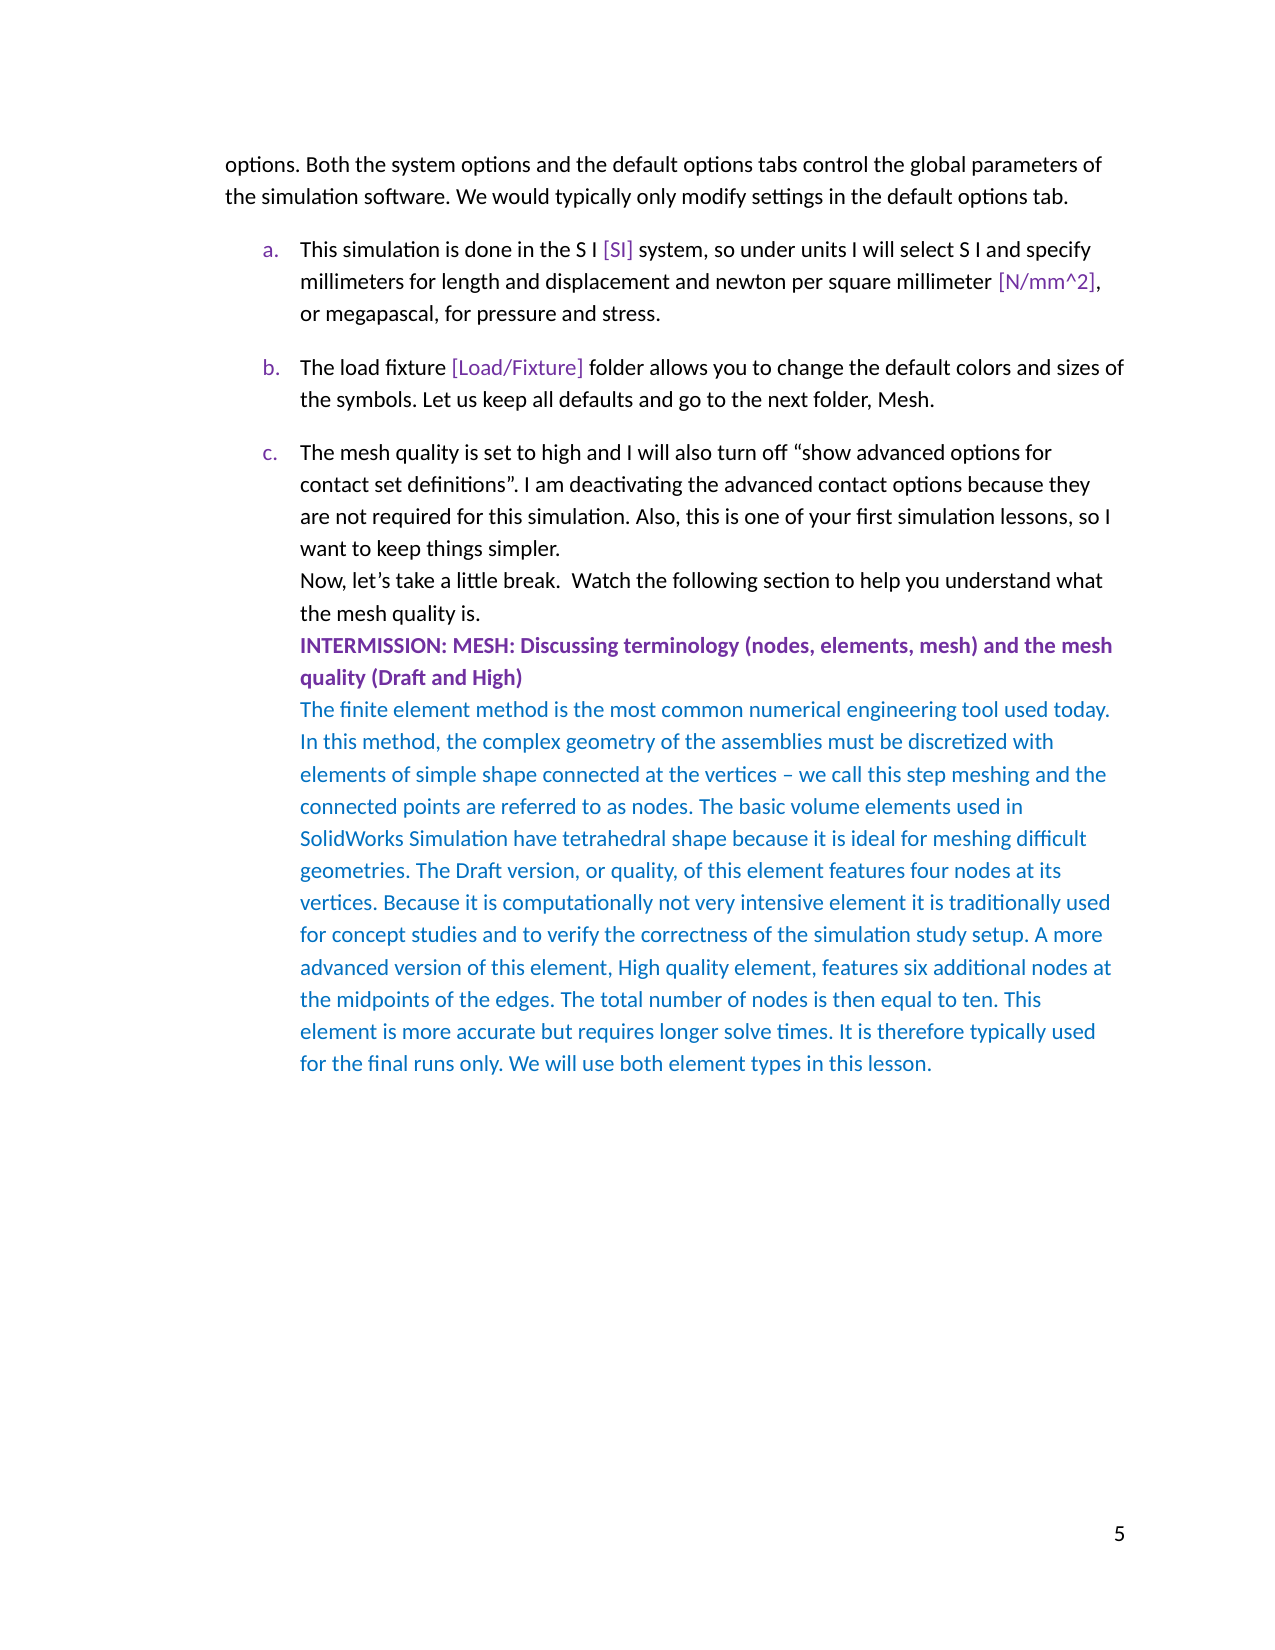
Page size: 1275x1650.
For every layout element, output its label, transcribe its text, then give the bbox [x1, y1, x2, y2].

list This simulation is done in the S I [SI] system, so under units I will select S I and specify millimeters for length and displacement and newton per square millimeter [N/mm^2], or megapascal, for pressure and stress. [262, 235, 1125, 328]
list The load fixture [Load/Fixture] folder allows you to change the default colors and sizes of the symbols. Let us keep all defaults and go to the next folder, Mesh. [262, 353, 1125, 413]
list The mesh quality is set to high and I will also turn off “show advanced options for contact set definitions”. I am deactivating the advanced contact options because they are not required for this simulation. Also, this is one of your first simulation lessons, so I want to keep things simpler. Now, let’s take a little break. Watch the following section to help you understand what the mesh quality is. INTERMISSION: MESH: Discussing terminology (nodes, elements, mesh) and the mesh quality (Draft and High) The finite element method is the most common numerical engineering tool used today. In this method, the complex geometry of the assemblies must be discretized with elements of simple shape connected at the vertices – we call this step meshing and the connected points are referred to as nodes. The basic volume elements used in SolidWorks Simulation have tetrahedral shape because it is ideal for meshing difficult geometries. The Draft version, or quality, of this element features four nodes at its vertices. Because it is computationally not very intensive element it is traditionally used for concept studies and to verify the correctness of the simulation study setup. A more advanced version of this element, High quality element, features six additional nodes at the midpoints of the edges. The total number of nodes is then equal to ten. This element is more accurate but requires longer solve times. It is therefore typically used for the final runs only. We will use both element types in this lesson. [262, 438, 1125, 1077]
list options. Both the system options and the default options tabs control the global parameters of the simulation software. We would typically only modify settings in the default options tab. [187, 150, 1125, 210]
